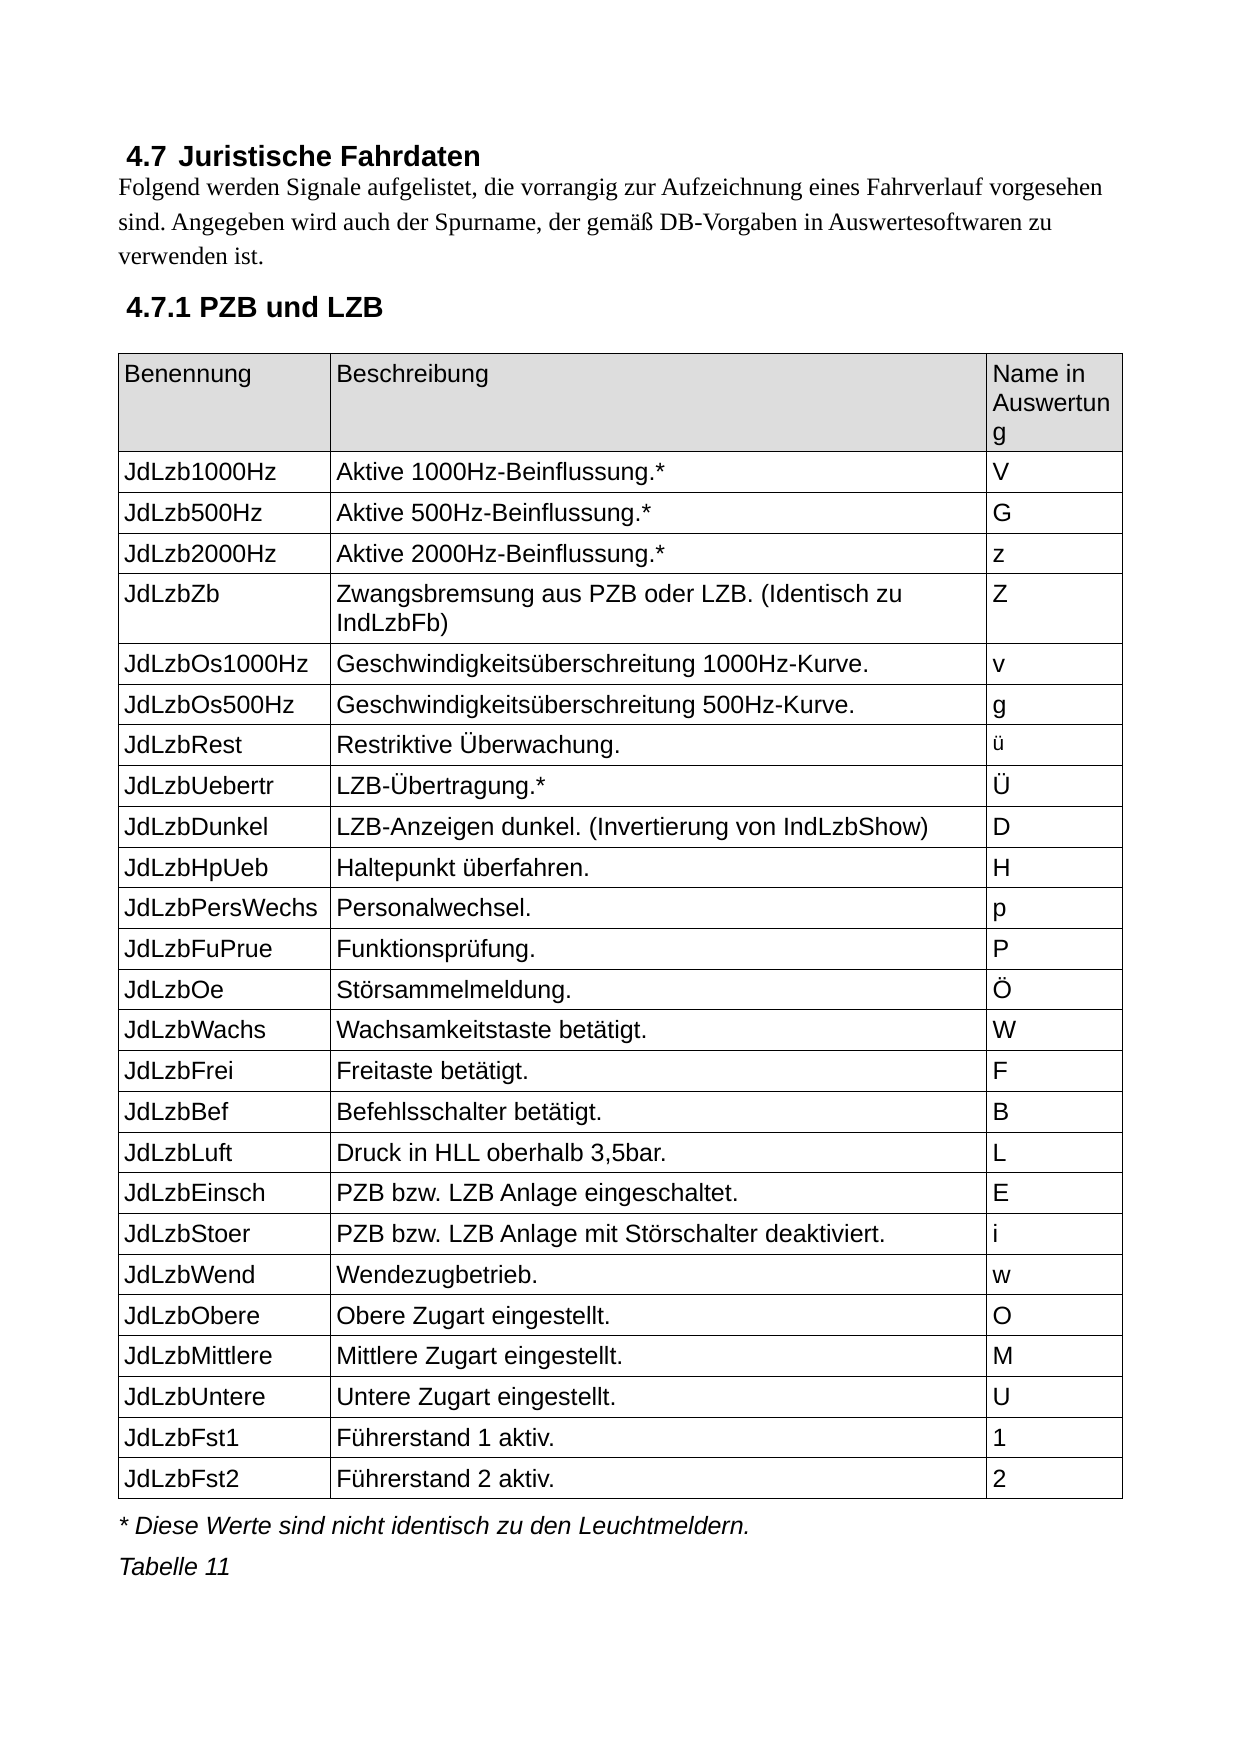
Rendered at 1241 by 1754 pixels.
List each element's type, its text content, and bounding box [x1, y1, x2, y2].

subtitle PZB und LZB [118, 291, 1122, 324]
table_cell JdLzbDunkel [119, 807, 330, 846]
table_cell JdLzbStoer [119, 1214, 330, 1254]
text Tabelle 11 [118, 1552, 1122, 1581]
table_cell L [987, 1133, 1122, 1172]
table_header Benennung [119, 354, 330, 451]
table_cell z [987, 534, 1122, 573]
table_cell Wendezugbetrieb. [331, 1255, 986, 1294]
table_cell Aktive 2000Hz-Beinflussung.* [331, 534, 986, 573]
table_cell JdLzbUebertr [119, 766, 330, 806]
table_cell JdLzbRest [119, 725, 330, 765]
table_cell JdLzbPersWechs [119, 888, 330, 928]
table_cell Zwangsbremsung aus PZB oder LZB. (Identisch zu IndLzbFb) [331, 574, 986, 643]
table_cell ü [987, 725, 1122, 765]
table_cell JdLzbObere [119, 1295, 330, 1335]
table_cell v [987, 644, 1122, 683]
table_cell JdLzb2000Hz [119, 534, 330, 573]
table_cell Obere Zugart eingestellt. [331, 1295, 986, 1335]
text Folgend werden Signale aufgelistet, die vorrangig zur Aufzeichnung eines Fahrverlauf vorgesehen sind. Angegeben wird auch der Spurname, der gemäß DB-Vorgaben in Auswertesoftwaren zu verwenden ist. [118, 172, 1122, 270]
table_cell V [987, 452, 1122, 492]
table_cell Ü [987, 766, 1122, 806]
table_header Beschreibung [331, 354, 986, 451]
table_cell JdLzbOs1000Hz [119, 644, 330, 683]
table_cell Ö [987, 970, 1122, 1009]
table_cell PZB bzw. LZB Anlage eingeschaltet. [331, 1173, 986, 1213]
table_cell w [987, 1255, 1122, 1294]
subtitle Juristische Fahrdaten [118, 139, 1122, 172]
text * Diese Werte sind nicht identisch zu den Leuchtmeldern. [118, 1511, 1122, 1540]
table_cell B [987, 1092, 1122, 1131]
table_cell Aktive 500Hz-Beinflussung.* [331, 493, 986, 532]
table_cell PZB bzw. LZB Anlage mit Störschalter deaktiviert. [331, 1214, 986, 1254]
table_cell Untere Zugart eingestellt. [331, 1377, 986, 1417]
table_cell Freitaste betätigt. [331, 1051, 986, 1091]
table_cell JdLzbWend [119, 1255, 330, 1294]
table_cell Druck in HLL oberhalb 3,5bar. [331, 1133, 986, 1172]
table_cell F [987, 1051, 1122, 1091]
table_cell Wachsamkeitstaste betätigt. [331, 1010, 986, 1050]
table_cell Aktive 1000Hz-Beinflussung.* [331, 452, 986, 492]
table_cell JdLzbMittlere [119, 1336, 330, 1376]
table_cell W [987, 1010, 1122, 1050]
table_cell Z [987, 574, 1122, 643]
table_header Name in Auswertung [987, 354, 1122, 451]
table_cell U [987, 1377, 1122, 1417]
table_cell Geschwindigkeitsüberschreitung 1000Hz-Kurve. [331, 644, 986, 683]
table_cell Mittlere Zugart eingestellt. [331, 1336, 986, 1376]
table_cell E [987, 1173, 1122, 1213]
table_cell JdLzbBef [119, 1092, 330, 1131]
table_cell Personalwechsel. [331, 888, 986, 928]
table_cell D [987, 807, 1122, 846]
table_cell JdLzbOe [119, 970, 330, 1009]
table_cell g [987, 685, 1122, 724]
table_cell P [987, 929, 1122, 968]
table_cell Haltepunkt überfahren. [331, 848, 986, 887]
table_cell Führerstand 1 aktiv. [331, 1418, 986, 1457]
table_cell JdLzbEinsch [119, 1173, 330, 1213]
table_cell JdLzb1000Hz [119, 452, 330, 492]
table_cell i [987, 1214, 1122, 1254]
table_cell JdLzbUntere [119, 1377, 330, 1417]
table_cell JdLzbFrei [119, 1051, 330, 1091]
table_cell Befehlsschalter betätigt. [331, 1092, 986, 1131]
table_cell LZB-Übertragung.* [331, 766, 986, 806]
table_cell LZB-Anzeigen dunkel. (Invertierung von IndLzbShow) [331, 807, 986, 846]
table_cell M [987, 1336, 1122, 1376]
table_cell G [987, 493, 1122, 532]
table_cell JdLzbOs500Hz [119, 685, 330, 724]
table_cell JdLzbLuft [119, 1133, 330, 1172]
table_cell 1 [987, 1418, 1122, 1457]
table_cell Störsammelmeldung. [331, 970, 986, 1009]
table_cell Restriktive Überwachung. [331, 725, 986, 765]
table_cell JdLzbHpUeb [119, 848, 330, 887]
table_cell Führerstand 2 aktiv. [331, 1458, 986, 1498]
table_cell JdLzbFuPrue [119, 929, 330, 968]
table_cell Funktionsprüfung. [331, 929, 986, 968]
table_cell Geschwindigkeitsüberschreitung 500Hz-Kurve. [331, 685, 986, 724]
table_cell O [987, 1295, 1122, 1335]
table_cell H [987, 848, 1122, 887]
table_cell JdLzbFst1 [119, 1418, 330, 1457]
table_cell p [987, 888, 1122, 928]
table_cell JdLzbFst2 [119, 1458, 330, 1498]
table_cell 2 [987, 1458, 1122, 1498]
table_cell JdLzbWachs [119, 1010, 330, 1050]
table_cell JdLzb500Hz [119, 493, 330, 532]
table_cell JdLzbZb [119, 574, 330, 643]
